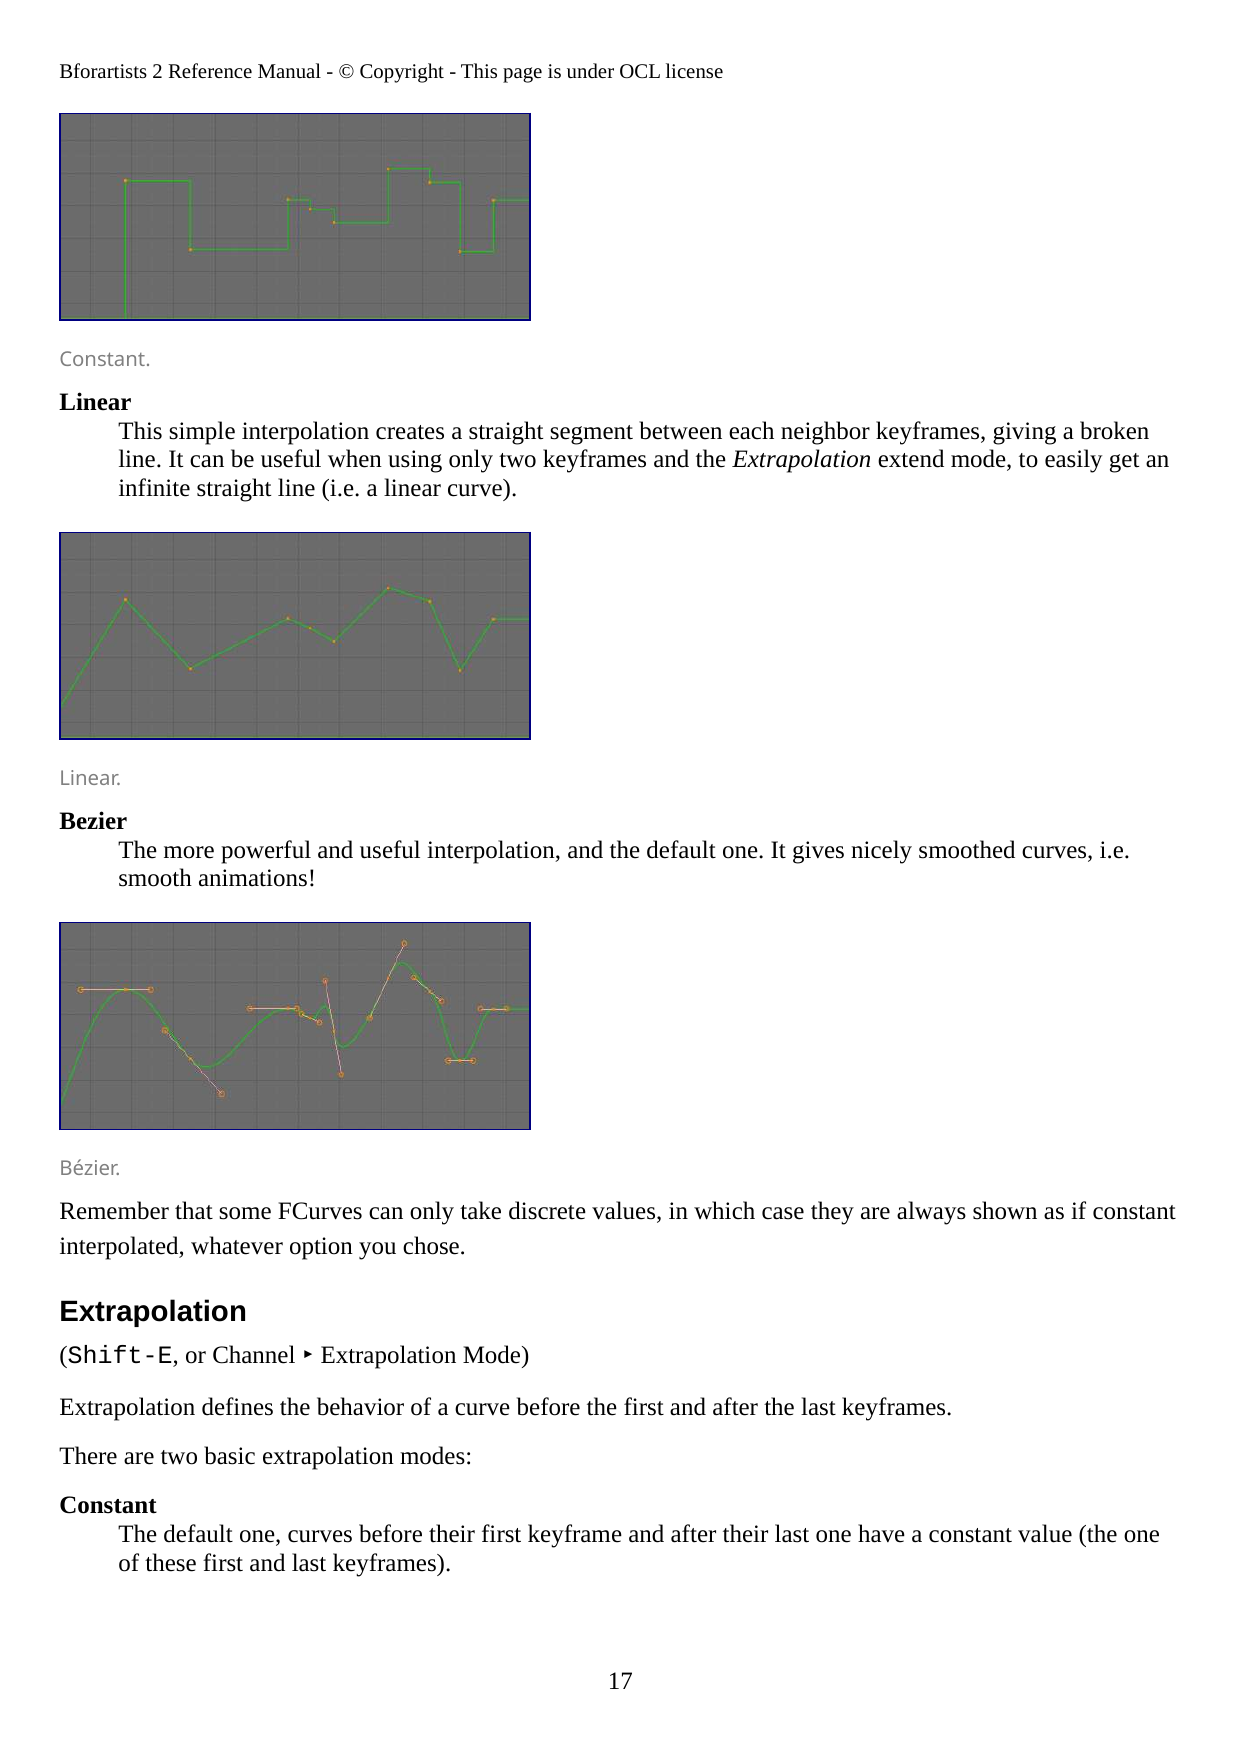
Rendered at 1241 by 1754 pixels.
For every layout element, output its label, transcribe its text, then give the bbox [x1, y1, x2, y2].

subtitle Bezier [59, 806, 1181, 835]
subtitle Linear [59, 387, 1181, 416]
text There are two basic extrapolation modes: [59, 1441, 1181, 1470]
picture [61, 533, 529, 738]
list This simple interpolation creates a straight segment between each neighbor keyframes, giving a broken line. It can be useful when using only two keyframes and the Extrapolation extend mode, to easily get an infinite straight line (i.e. a linear curve). [118, 416, 1181, 502]
text Constant. [59, 341, 1181, 372]
picture [61, 923, 529, 1129]
text (Shift-E, or Channel ‣ Extrapolation Mode) [59, 1341, 1181, 1371]
list The default one, curves before their first keyframe and after their last one have a constant value (the one of these first and last keyframes). [118, 1519, 1181, 1577]
text Remember that some FCurves can only take discrete values, in which case they are always shown as if constant interpolated, whatever option you chose. [59, 1196, 1181, 1259]
text Linear. [59, 760, 1181, 791]
subtitle Constant [59, 1490, 1181, 1519]
subtitle Extrapolation [59, 1294, 1181, 1328]
list The more powerful and useful interpolation, and the default one. It gives nicely smoothed curves, i.e. smooth animations! [118, 835, 1181, 892]
picture [61, 114, 529, 319]
text Bézier. [59, 1150, 1181, 1182]
text Extrapolation defines the behavior of a curve before the first and after the last keyframes. [59, 1392, 1181, 1421]
